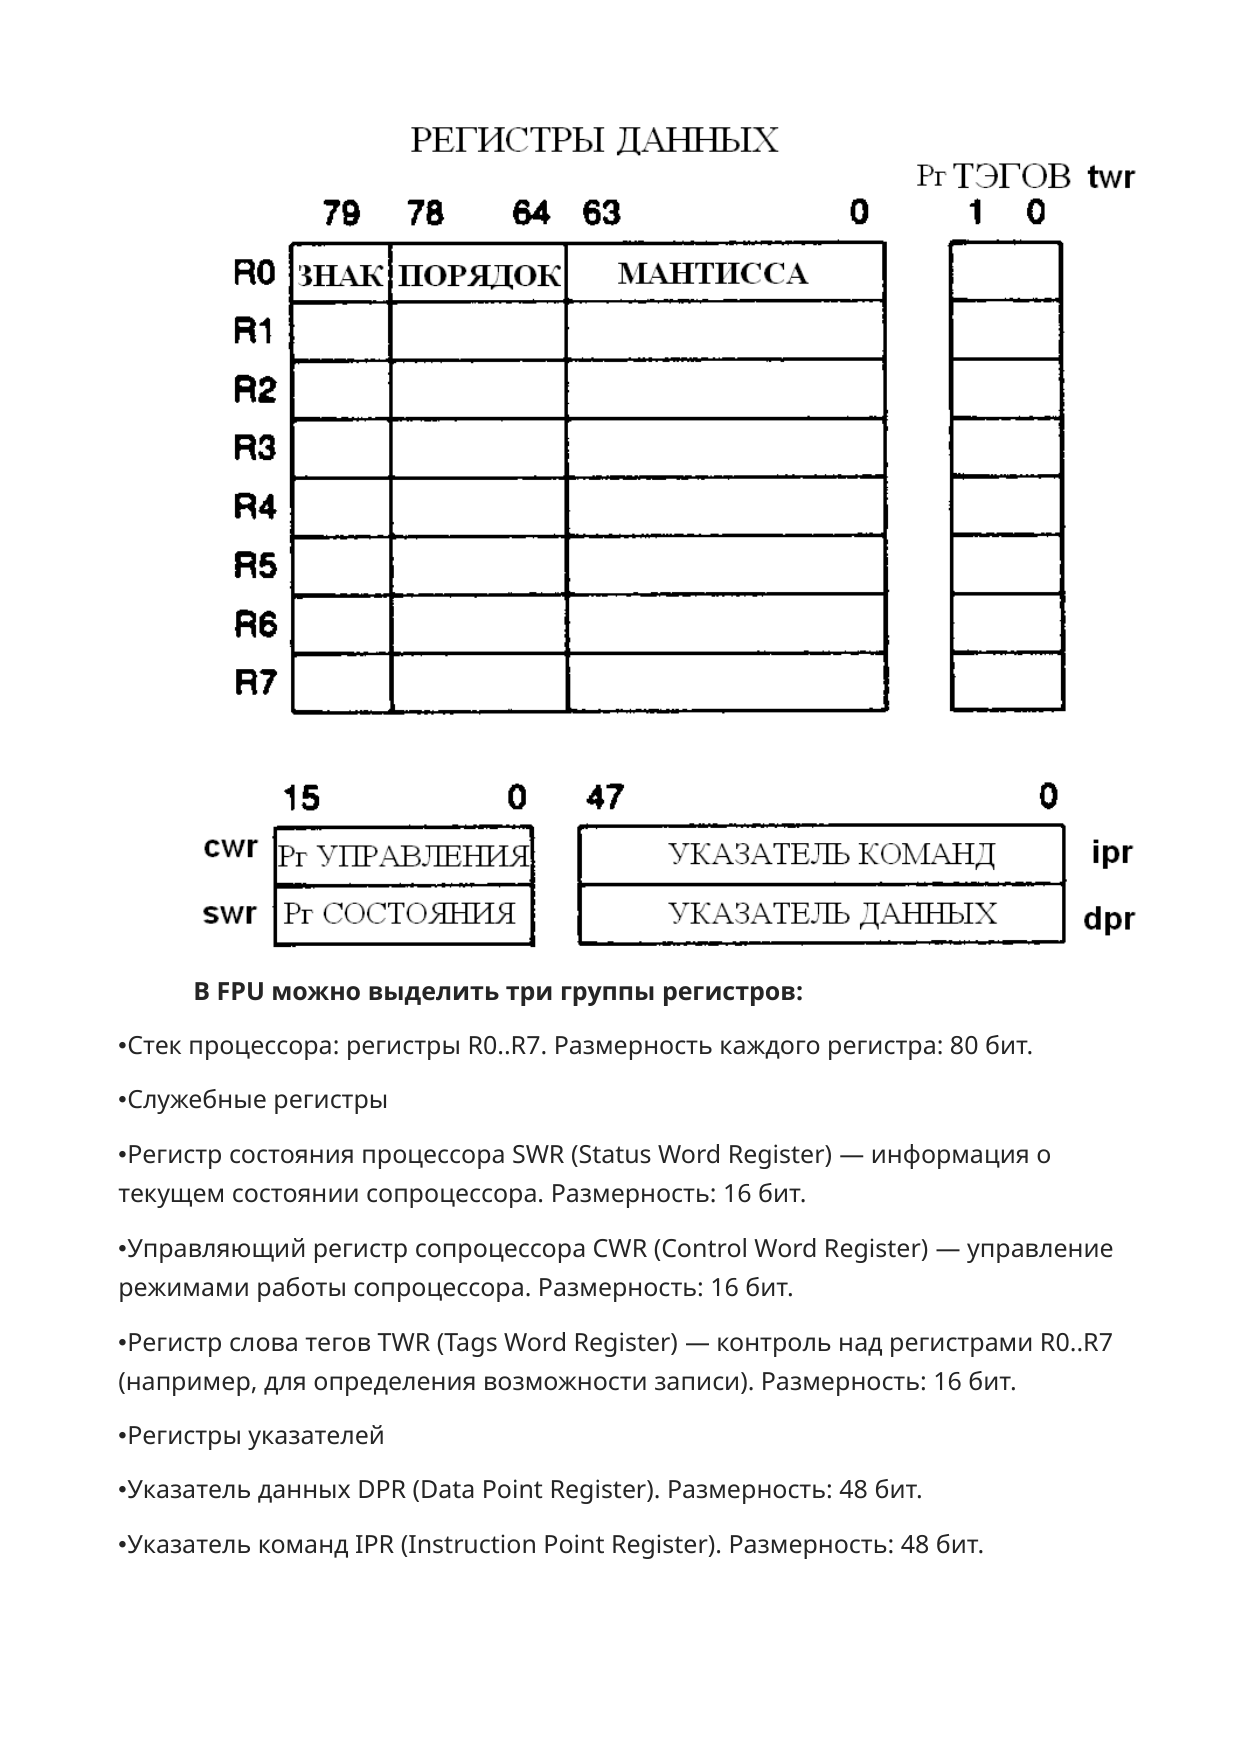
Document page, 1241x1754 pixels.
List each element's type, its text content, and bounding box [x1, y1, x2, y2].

list Регистр слова тегов TWR (Tags Word Register) — контроль над регистрами R0..R7 (например, для определения возможности записи). Размерность: 16 бит. [118, 1325, 1122, 1398]
list Указатель данных DPR (Data Point Register). Размерность: 48 бит. [118, 1472, 1122, 1506]
list Стек процессора: регистры R0..R7. Размерность каждого регистра: 80 бит. [118, 1027, 1122, 1061]
picture [193, 118, 1165, 974]
text В FPU можно выделить три группы регистров: [193, 974, 1122, 1008]
list Управляющий регистр сопроцессора CWR (Control Word Register) — управление режимами работы сопроцессора. Размерность: 16 бит. [118, 1231, 1122, 1304]
list Регистры указателей [118, 1418, 1122, 1452]
list Указатель команд IPR (Instruction Point Register). Размерность: 48 бит. [118, 1526, 1122, 1560]
list Служебные регистры [118, 1082, 1122, 1116]
list Регистр состояния процессора SWR (Status Word Register) — информация о текущем состоянии сопроцессора. Размерность: 16 бит. [118, 1137, 1122, 1210]
